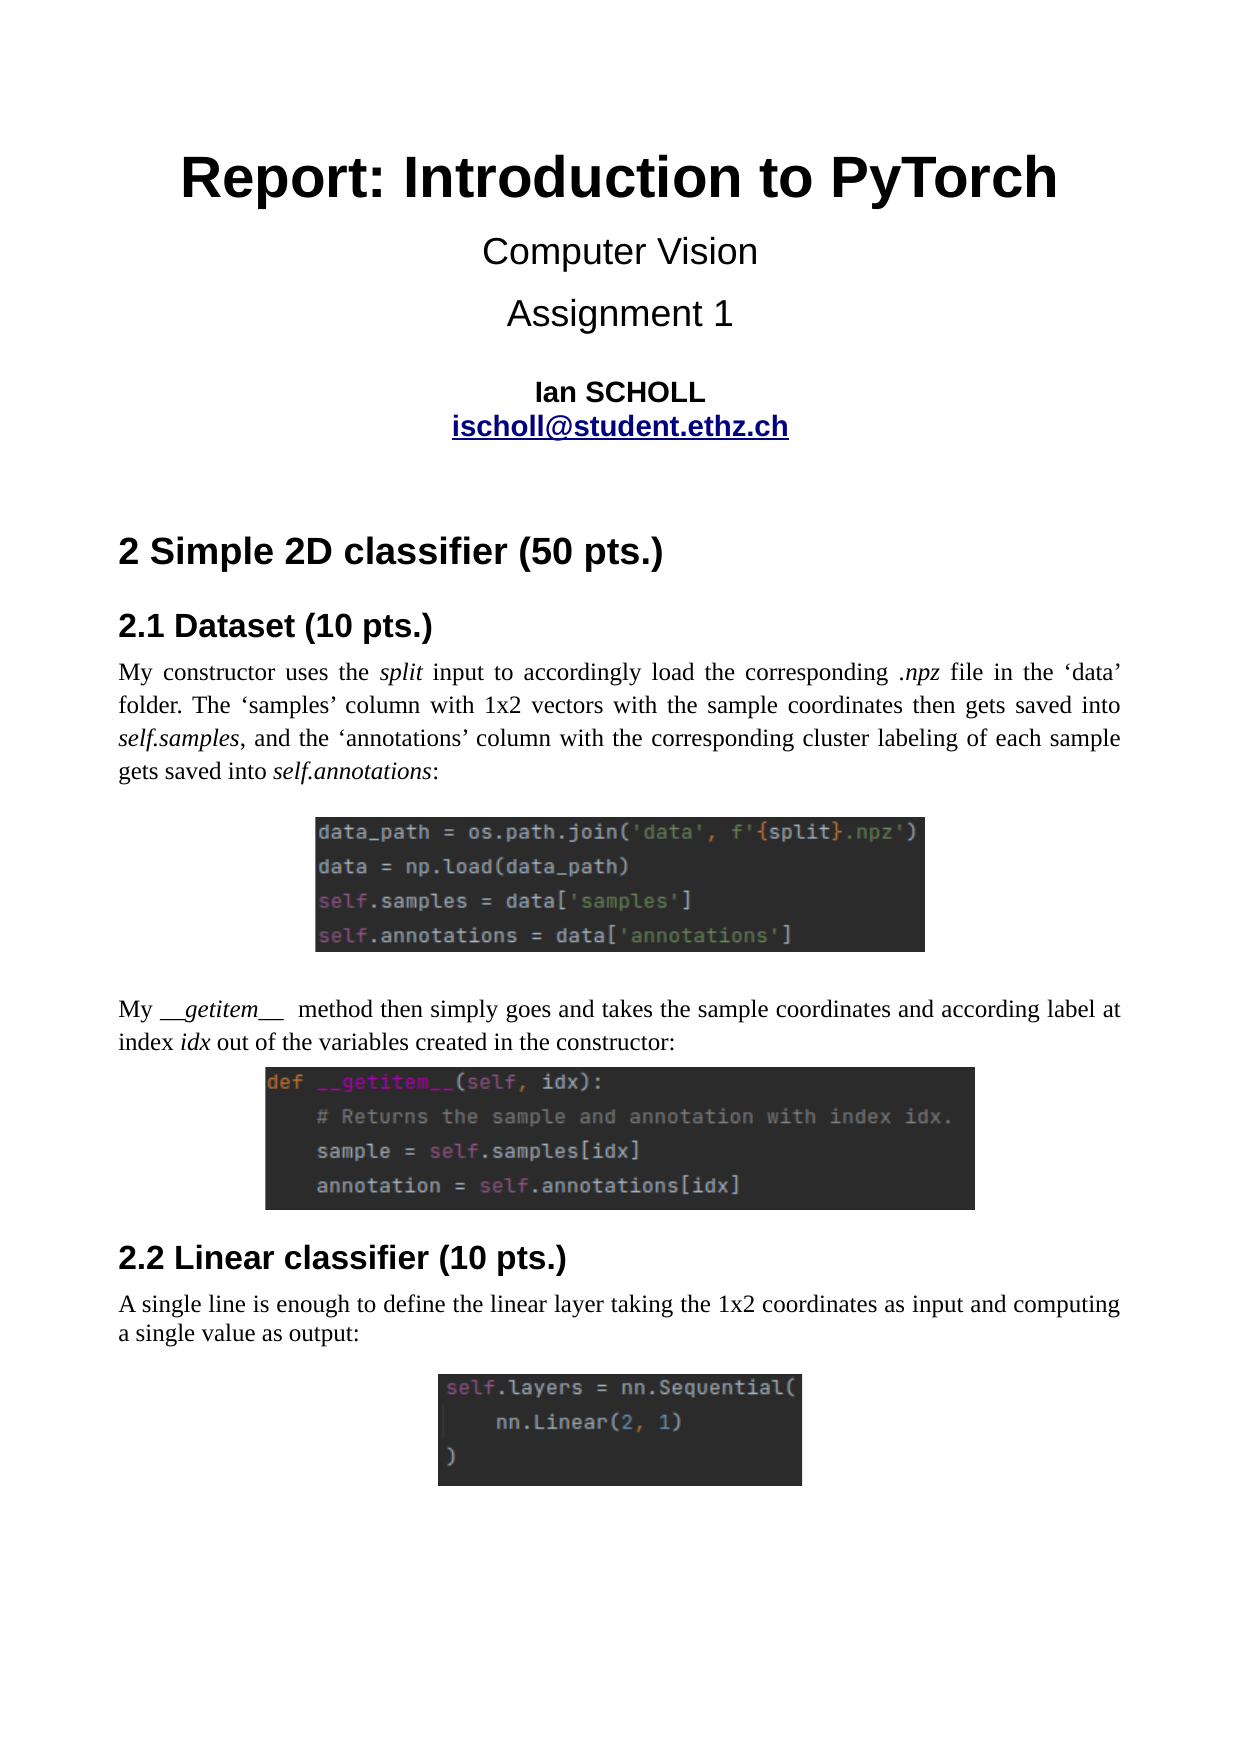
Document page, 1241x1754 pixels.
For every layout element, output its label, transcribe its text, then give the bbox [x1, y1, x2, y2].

subtitle Computer Vision [118, 229, 1122, 272]
subtitle 2.2 Linear classifier (10 pts.) [118, 1238, 1122, 1277]
picture [265, 1067, 975, 1210]
subtitle Ian SCHOLL [118, 375, 1122, 409]
picture [315, 817, 925, 952]
picture [438, 1374, 803, 1486]
subtitle 2 Simple 2D classifier (50 pts.) [118, 528, 1122, 572]
text A single line is enough to define the linear layer taking the 1x2 coordinates as input and computing a single value as output: [118, 1289, 1122, 1347]
title Report: Introduction to PyTorch [118, 143, 1122, 210]
subtitle Assignment 1 [118, 291, 1122, 334]
subtitle ischoll@student.ethz.ch [118, 409, 1122, 443]
text My __getitem__ method then simply goes and takes the sample coordinates and according label at index idx out of the variables created in the constructor: [118, 994, 1122, 1056]
subtitle 2.1 Dataset (10 pts.) [118, 606, 1122, 644]
text My constructor uses the split input to accordingly load the corresponding .npz file in the ‘data’ folder. The ‘samples’ column with 1x2 vectors with the sample coordinates then gets saved into self.samples, and the ‘annotations’ column with the corresponding cluster labeling of each sample gets saved into self.annotations: [118, 657, 1122, 784]
